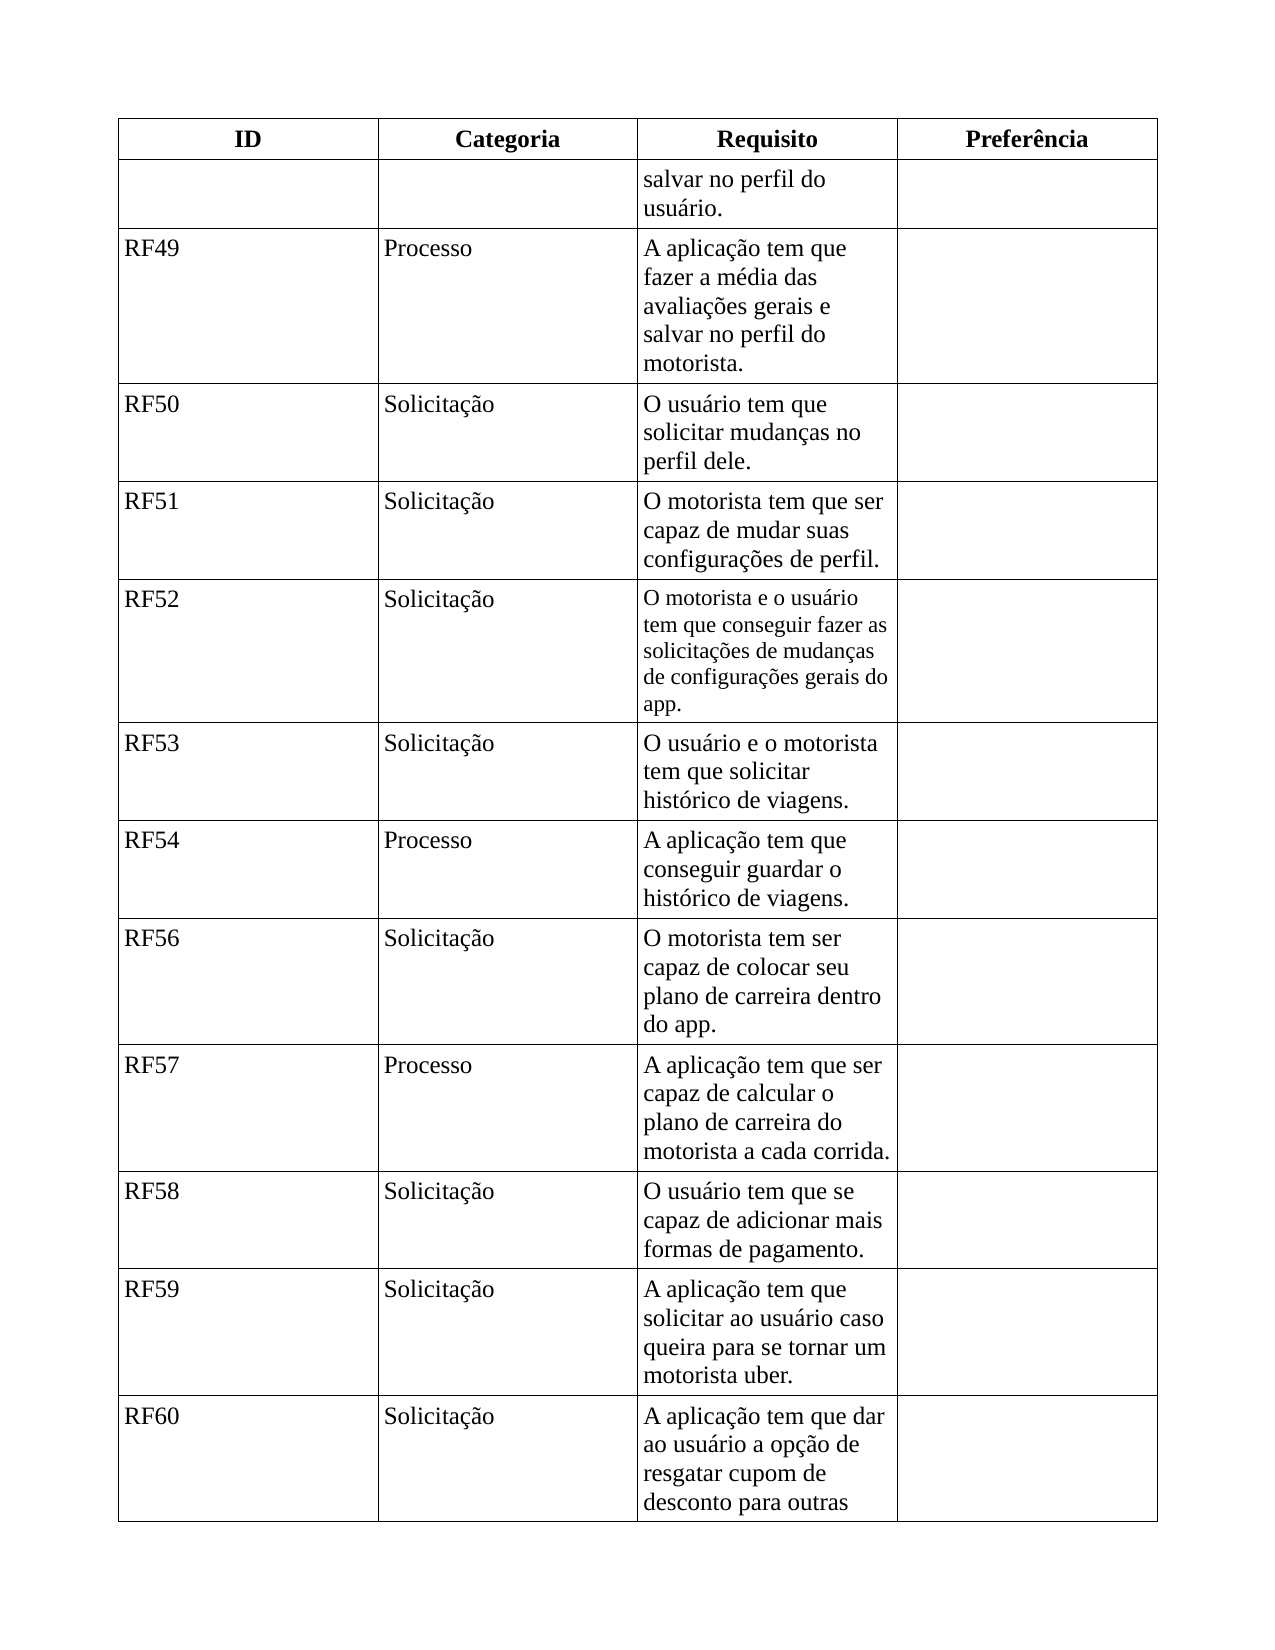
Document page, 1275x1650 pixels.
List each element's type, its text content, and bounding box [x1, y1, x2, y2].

table_cell Solicitação [379, 580, 637, 722]
table_cell RF52 [119, 580, 378, 722]
table_cell Processo [379, 821, 637, 917]
table_cell Solicitação [379, 384, 637, 481]
table_cell RF59 [119, 1269, 378, 1395]
table_cell RF58 [119, 1172, 378, 1268]
table_cell Processo [379, 229, 637, 383]
table_cell [898, 1269, 1157, 1395]
table_cell Solicitação [379, 1269, 637, 1395]
table_cell A aplicação tem que fazer a média das avaliações gerais e salvar no perfil do motorista. [638, 229, 897, 383]
table_cell [898, 384, 1157, 481]
table_cell A aplicação tem que solicitar ao usuário caso queira para se tornar um motorista uber. [638, 1269, 897, 1395]
table_cell O usuário tem que se capaz de adicionar mais formas de pagamento. [638, 1172, 897, 1268]
table_header ID [119, 119, 378, 158]
table_cell RF50 [119, 384, 378, 481]
table_cell RF60 [119, 1396, 378, 1521]
table_cell RF54 [119, 821, 378, 917]
table_cell [898, 229, 1157, 383]
table_cell O motorista tem que ser capaz de mudar suas configurações de perfil. [638, 482, 897, 578]
table_cell RF56 [119, 919, 378, 1044]
table_cell [898, 919, 1157, 1044]
table_cell [898, 482, 1157, 578]
table_cell [898, 1172, 1157, 1268]
table_cell A aplicação tem que dar ao usuário a opção de resgatar cupom de desconto para outras [638, 1396, 897, 1521]
table_header Requisito [638, 119, 897, 158]
table_cell Solicitação [379, 482, 637, 578]
table_cell [898, 1045, 1157, 1171]
table_cell RF51 [119, 482, 378, 578]
table_cell Solicitação [379, 1396, 637, 1521]
table_cell O motorista tem ser capaz de colocar seu plano de carreira dentro do app. [638, 919, 897, 1044]
table_cell Solicitação [379, 919, 637, 1044]
table_cell Solicitação [379, 723, 637, 819]
table_cell O usuário e o motorista tem que solicitar histórico de viagens. [638, 723, 897, 819]
table_cell salvar no perfil do usuário. [638, 160, 897, 227]
table_cell A aplicação tem que ser capaz de calcular o plano de carreira do motorista a cada corrida. [638, 1045, 897, 1171]
table_cell Solicitação [379, 1172, 637, 1268]
table_cell [898, 723, 1157, 819]
table_cell A aplicação tem que conseguir guardar o histórico de viagens. [638, 821, 897, 917]
table_cell [898, 580, 1157, 722]
table_header Preferência [898, 119, 1157, 158]
table_cell [898, 160, 1157, 227]
table_cell O motorista e o usuário tem que conseguir fazer as solicitações de mudanças de configurações gerais do app. [638, 580, 897, 722]
table_cell [898, 1396, 1157, 1521]
table_cell [379, 160, 637, 227]
table_cell Processo [379, 1045, 637, 1171]
table_cell O usuário tem que solicitar mudanças no perfil dele. [638, 384, 897, 481]
table_cell RF57 [119, 1045, 378, 1171]
table_cell [119, 160, 378, 227]
table_header Categoria [379, 119, 637, 158]
table_cell RF53 [119, 723, 378, 819]
table_cell [898, 821, 1157, 917]
table_cell RF49 [119, 229, 378, 383]
